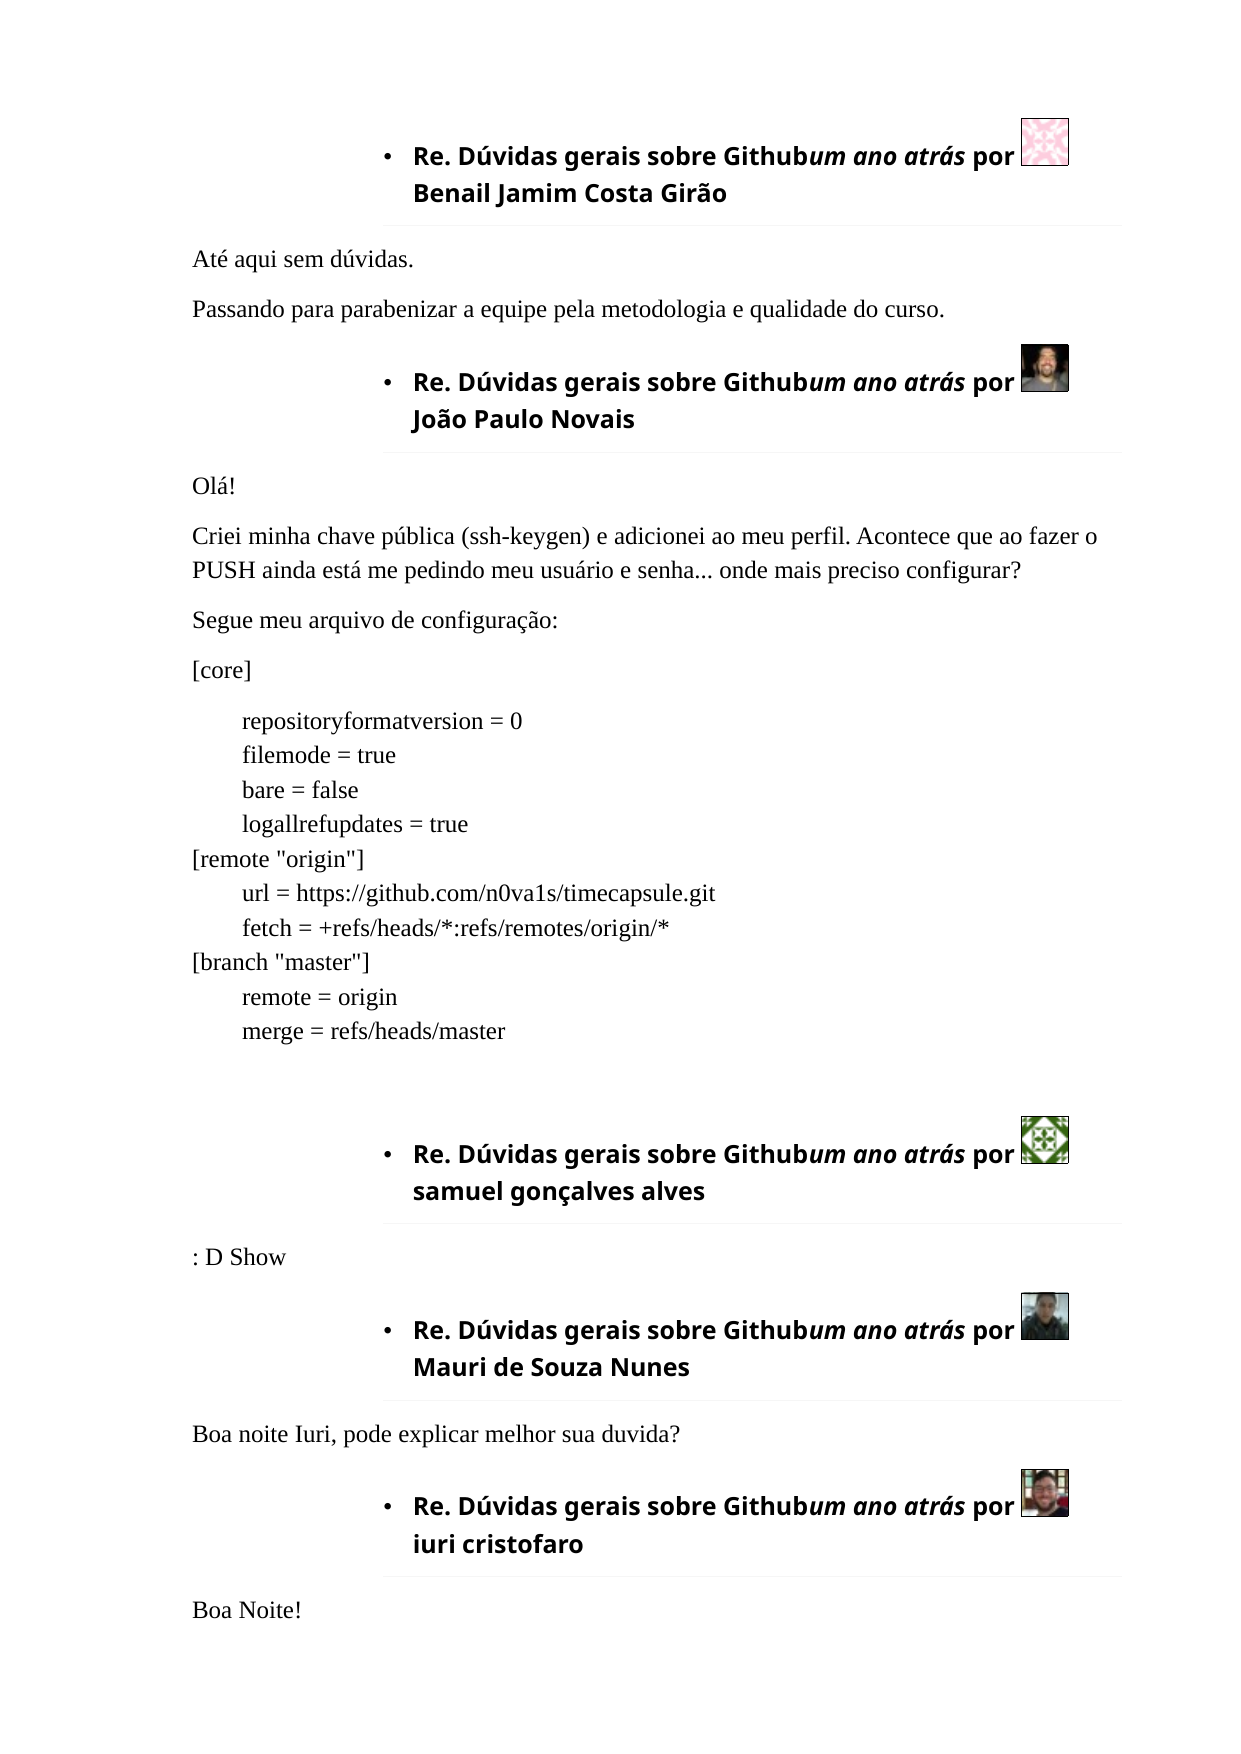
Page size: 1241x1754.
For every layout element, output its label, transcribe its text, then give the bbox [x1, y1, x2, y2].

list Boa Noite! [162, 1595, 1122, 1624]
list [core] [162, 656, 1122, 684]
list Boa noite Iuri, pode explicar melhor sua duvida? [162, 1419, 1122, 1448]
list Olá! [162, 471, 1122, 499]
list repositoryformatversion = 0 filemode = true bare = false logallrefupdates = true [remote "origin"] url = https://github.com/n0va1s/timecapsule.git fetch = +refs/heads/*:refs/remotes/origin/* [branch "master"] remote = origin merge = refs/heads/master [162, 706, 1122, 1045]
subtitle Re. Dúvidas gerais sobre Githubum ano atrás por samuel gonçalves alves [383, 1116, 1122, 1223]
subtitle Re. Dúvidas gerais sobre Githubum ano atrás por Mauri de Souza Nunes [383, 1293, 1122, 1400]
list Segue meu arquivo de configuração: [162, 606, 1122, 634]
picture [1022, 119, 1068, 165]
subtitle Re. Dúvidas gerais sobre Githubum ano atrás por iuri cristofaro [383, 1469, 1122, 1576]
picture [1022, 1294, 1068, 1339]
picture [1022, 1117, 1068, 1163]
list Até aqui sem dúvidas. [162, 244, 1122, 273]
subtitle Re. Dúvidas gerais sobre Githubum ano atrás por João Paulo Novais [383, 344, 1122, 452]
subtitle Re. Dúvidas gerais sobre Githubum ano atrás por Benail Jamim Costa Girão [383, 118, 1122, 225]
list Passando para parabenizar a equipe pela metodologia e qualidade do curso. [162, 294, 1122, 323]
list : D Show [162, 1242, 1122, 1271]
picture [1022, 346, 1068, 391]
list Criei minha chave pública (ssh-keygen) e adicionei ao meu perfil. Acontece que ao fazer o PUSH ainda está me pedindo meu usuário e senha... onde mais preciso configurar? [162, 521, 1122, 584]
picture [1022, 1470, 1068, 1516]
